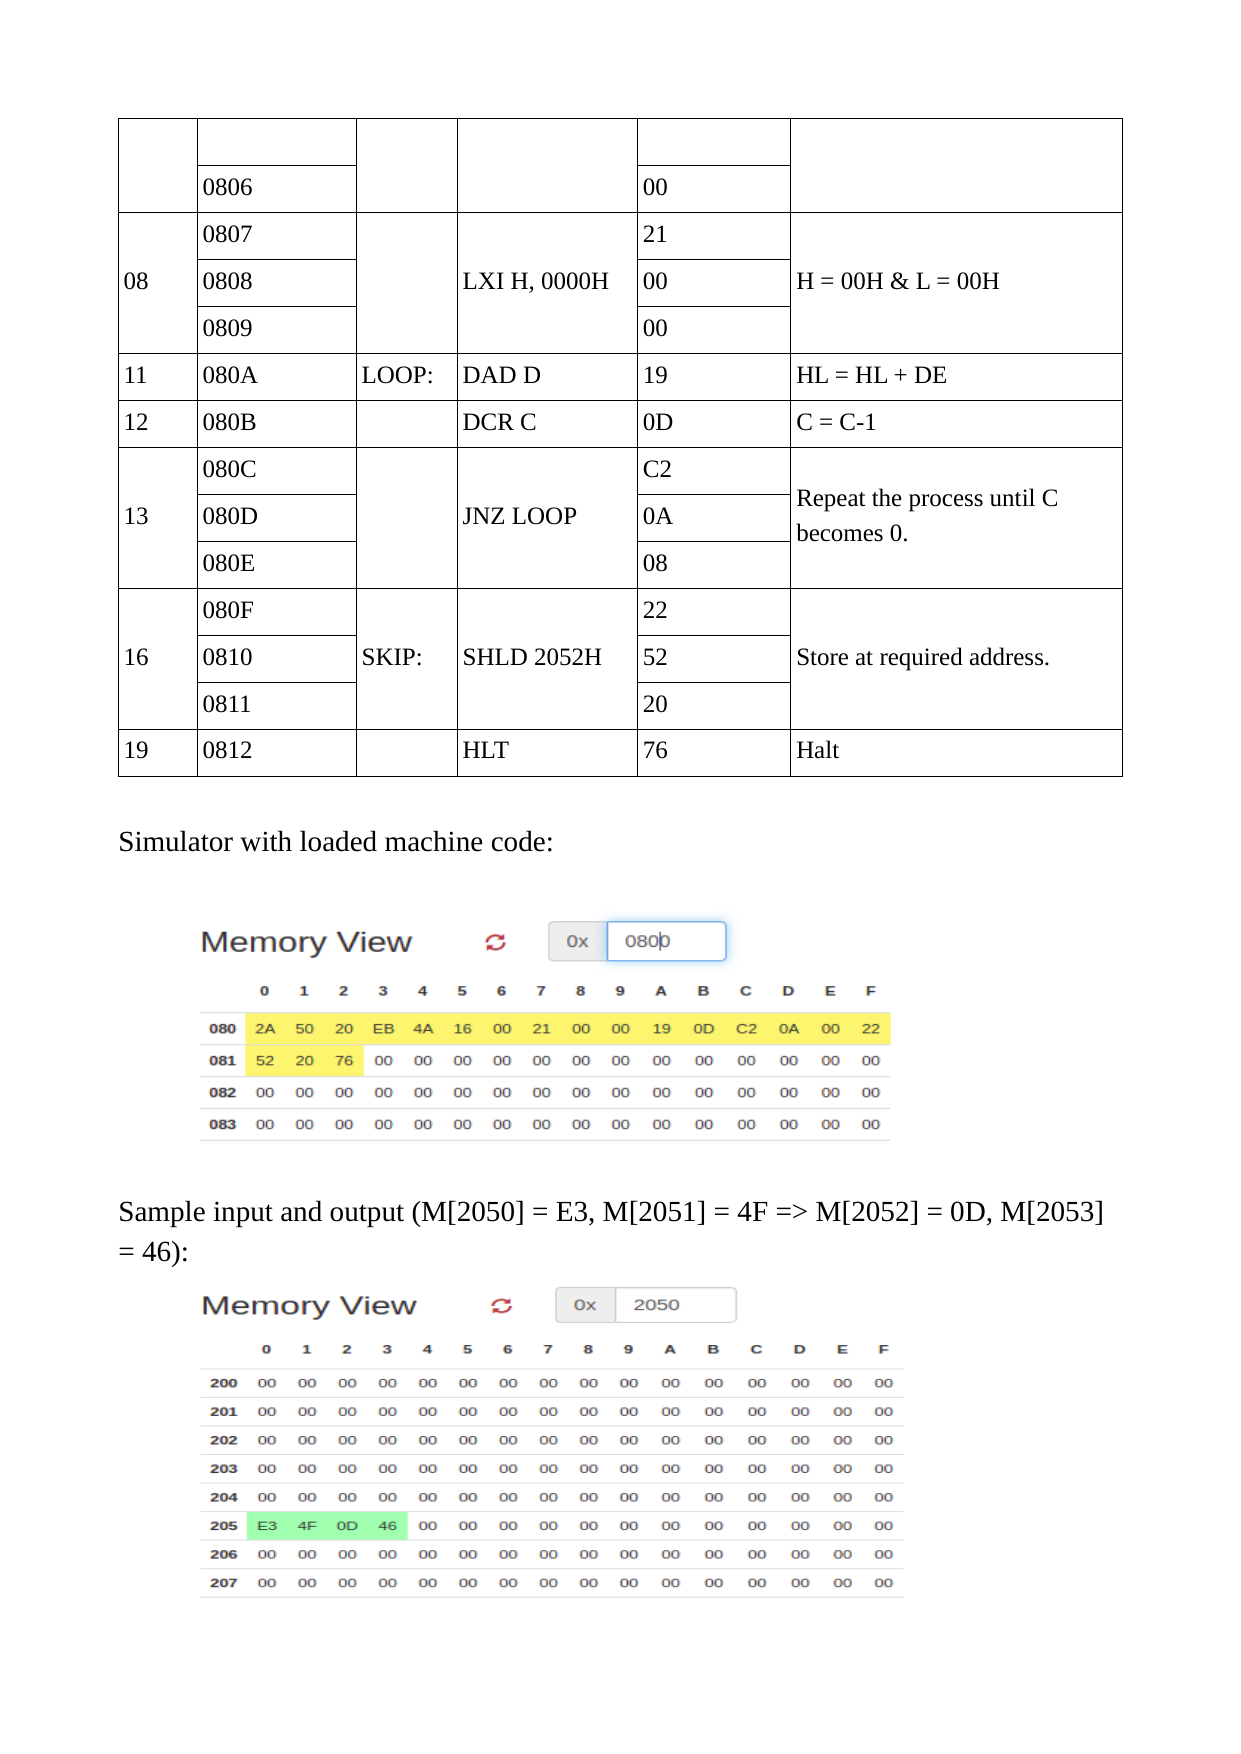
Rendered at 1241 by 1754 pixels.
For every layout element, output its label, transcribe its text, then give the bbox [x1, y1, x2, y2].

table_cell 080B [198, 401, 356, 447]
table_cell [791, 119, 1122, 212]
table_cell 080C [198, 448, 356, 494]
table_cell LXI H, 0000H [458, 213, 637, 353]
table_cell 16 [119, 589, 197, 729]
table_cell LOOP: [357, 354, 457, 400]
picture [935, 895, 1009, 1147]
table_cell 21 [638, 213, 790, 259]
table_cell 0811 [198, 683, 356, 729]
table_cell 22 [638, 589, 790, 635]
table_cell 0807 [198, 213, 356, 259]
table_cell [357, 119, 457, 212]
text Simulator with loaded machine code: [118, 824, 1122, 858]
table_cell C2 [638, 448, 790, 494]
table_cell SKIP: [357, 589, 457, 729]
table_cell [357, 213, 457, 353]
table_cell 00 [638, 166, 790, 212]
table_cell 08 [638, 542, 790, 588]
table_cell 080A [198, 354, 356, 400]
table_cell 11 [119, 354, 197, 400]
table_cell 0812 [198, 730, 356, 776]
table_cell [357, 448, 457, 588]
table_cell [119, 119, 197, 212]
table_cell 0806 [198, 166, 356, 212]
table_cell 0809 [198, 307, 356, 353]
table_cell 76 [638, 730, 790, 776]
table_cell 19 [119, 730, 197, 776]
table_cell 0808 [198, 260, 356, 306]
table_cell [638, 119, 790, 165]
table_cell DAD D [458, 354, 637, 400]
table_cell [198, 119, 356, 165]
table_cell HL = HL + DE [791, 354, 1122, 400]
table_cell [357, 730, 457, 776]
table_cell C = C-1 [791, 401, 1122, 447]
table_cell Halt [791, 730, 1122, 776]
table_cell 080D [198, 495, 356, 541]
table_cell [458, 119, 637, 212]
table_cell H = 00H & L = 00H [791, 213, 1122, 353]
table_cell HLT [458, 730, 637, 776]
table_cell DCR C [458, 401, 637, 447]
table_cell 19 [638, 354, 790, 400]
table_cell 52 [638, 636, 790, 682]
text Sample input and output (M[2050] = E3, M[2051] = 4F => M[2052] = 0D, M[2053] = 46): [118, 1194, 1122, 1268]
table_cell JNZ LOOP [458, 448, 637, 588]
table_cell 12 [119, 401, 197, 447]
table_cell 20 [638, 683, 790, 729]
table_cell 0D [638, 401, 790, 447]
table_cell [357, 401, 457, 447]
table_cell Store at required address. [791, 589, 1122, 729]
table_cell 0810 [198, 636, 356, 682]
table_cell 080F [198, 589, 356, 635]
table_cell 080E [198, 542, 356, 588]
table_cell Repeat the process until C becomes 0. [791, 448, 1122, 588]
table_cell 00 [638, 260, 790, 306]
table_cell 0A [638, 495, 790, 541]
table_cell 13 [119, 448, 197, 588]
table_cell SHLD 2052H [458, 589, 637, 729]
picture [917, 1284, 1011, 1604]
table_cell 08 [119, 213, 197, 353]
table_cell 00 [638, 307, 790, 353]
